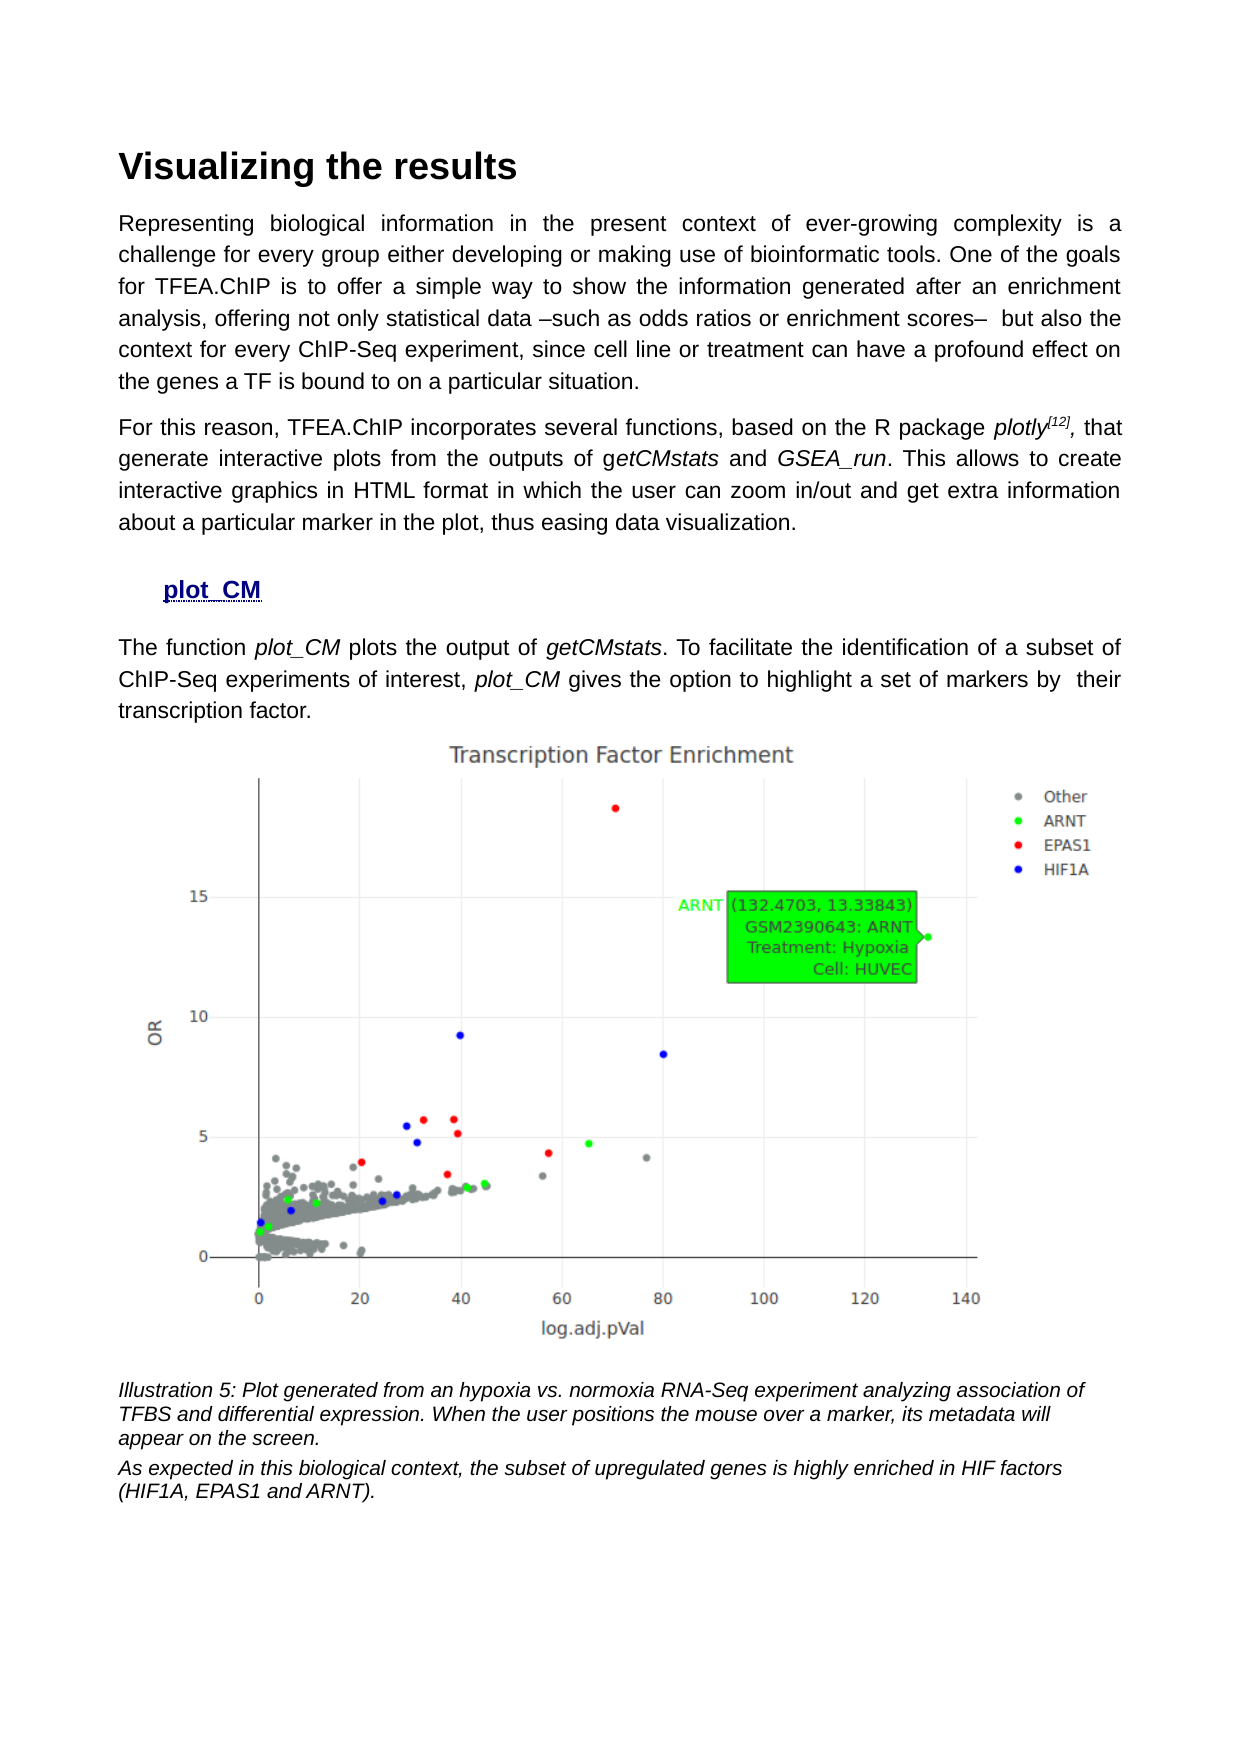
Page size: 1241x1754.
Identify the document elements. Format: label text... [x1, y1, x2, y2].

text Representing biological information in the present context of ever-growing complexity is a challenge for every group either developing or making use of bioinformatic tools. One of the goals for TFEA.ChIP is to offer a simple way to show the information generated after an enrichment analysis, offering not only statistical data –such as odds ratios or enrichment scores– but also the context for every ChIP-Seq experiment, since cell line or treatment can have a profound effect on the genes a TF is bound to on a particular situation. [118, 210, 1122, 394]
text The function plot_CM plots the output of getCMstats. To facilitate the identification of a subset of ChIP-Seq experiments of interest, plot_CM gives the option to highlight a set of markers by their transcription factor. [118, 634, 1122, 724]
picture [118, 731, 1123, 1354]
text As expected in this biological context, the subset of upregulated genes is highly enriched in HIF factors (HIF1A, EPAS1 and ARNT). [118, 1455, 1122, 1503]
text For this reason, TFEA.ChIP incorporates several functions, based on the R package plotly[12], that generate interactive plots from the outputs of getCMstats and GSEA_run. This allows to create interactive graphics in HTML format in which the user can zoom in/out and get extra information about a particular marker in the plot, thus easing data visualization. [118, 414, 1122, 535]
text Illustration 5: Plot generated from an hypoxia vs. normoxia RNA-Seq experiment analyzing association of TFBS and differential expression. When the user positions the mouse over a marker, its metadata will appear on the screen. [118, 1354, 1122, 1449]
subtitle Visualizing the results [118, 144, 1122, 187]
subtitle plot_CM [163, 576, 1122, 604]
